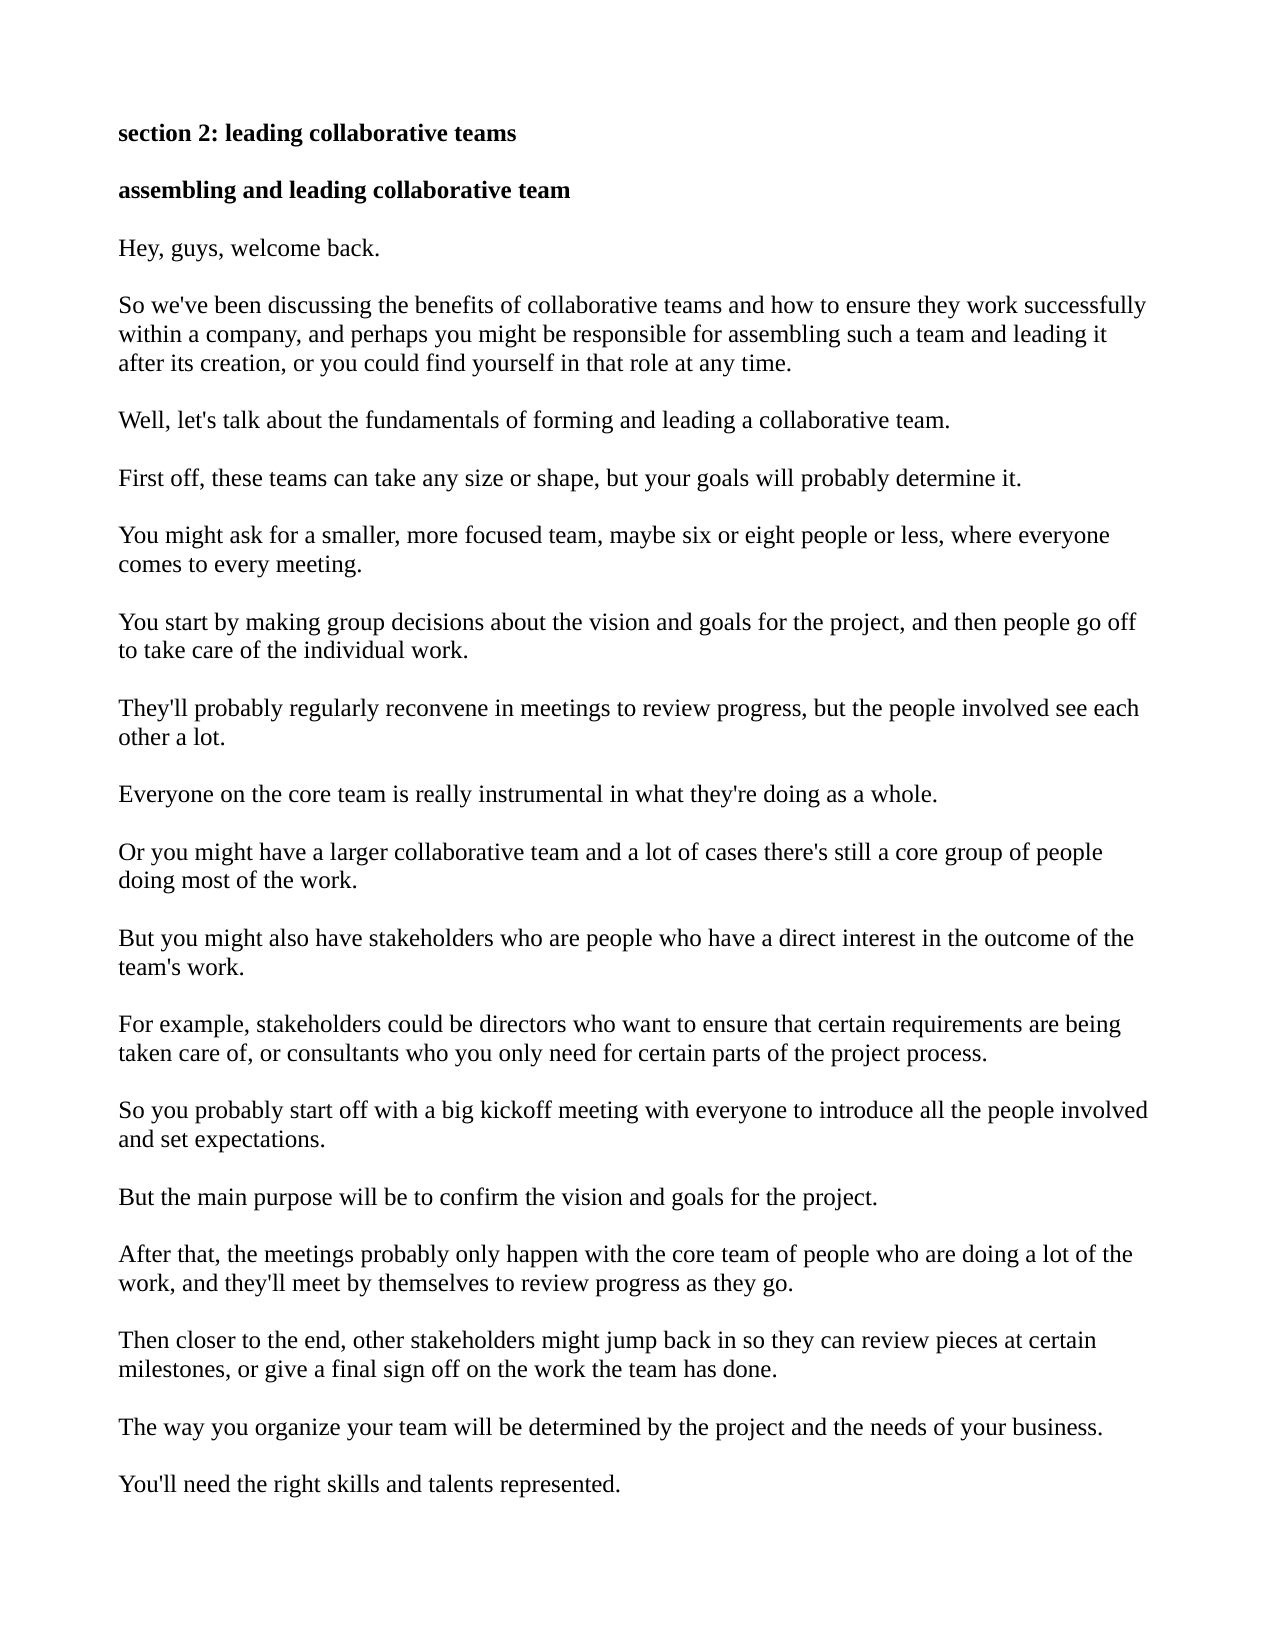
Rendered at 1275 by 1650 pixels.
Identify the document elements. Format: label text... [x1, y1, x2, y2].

text Hey, guys, welcome back. [118, 233, 1157, 262]
text Everyone on the core team is really instrumental in what they're doing as a whole. [118, 779, 1157, 808]
text But you might also have stakeholders who are people who have a direct interest in the outcome of the team's work. [118, 923, 1157, 981]
text Or you might have a larger collaborative team and a lot of cases there's still a core group of people doing most of the work. [118, 837, 1157, 894]
text After that, the meetings probably only happen with the core team of people who are doing a lot of the work, and they'll meet by themselves to review progress as they go. [118, 1239, 1157, 1297]
text section 2: leading collaborative teams [118, 118, 1157, 147]
text First off, these teams can take any size or shape, but your goals will probably determine it. [118, 463, 1157, 492]
text You start by making group decisions about the vision and goals for the project, and then people go off to take care of the individual work. [118, 607, 1157, 664]
text assembling and leading collaborative team [118, 176, 1157, 204]
text You might ask for a smaller, more focused team, maybe six or eight people or less, where everyone comes to every meeting. [118, 521, 1157, 578]
text So we've been discussing the benefits of collaborative teams and how to ensure they work successfully within a company, and perhaps you might be responsible for assembling such a team and leading it after its creation, or you could find yourself in that role at any time. [118, 291, 1157, 377]
text You'll need the right skills and talents represented. [118, 1469, 1157, 1498]
text Well, let's talk about the fundamentals of forming and leading a collaborative team. [118, 406, 1157, 434]
text The way you organize your team will be determined by the project and the needs of your business. [118, 1412, 1157, 1441]
text They'll probably regularly reconvene in meetings to review progress, but the people involved see each other a lot. [118, 693, 1157, 751]
text For example, stakeholders could be directors who want to ensure that certain requirements are being taken care of, or consultants who you only need for certain parts of the project process. [118, 1009, 1157, 1067]
text So you probably start off with a big kickoff meeting with everyone to introduce all the people involved and set expectations. [118, 1096, 1157, 1153]
text But the main purpose will be to confirm the vision and goals for the project. [118, 1182, 1157, 1211]
text Then closer to the end, other stakeholders might jump back in so they can review pieces at certain milestones, or give a final sign off on the work the team has done. [118, 1326, 1157, 1383]
